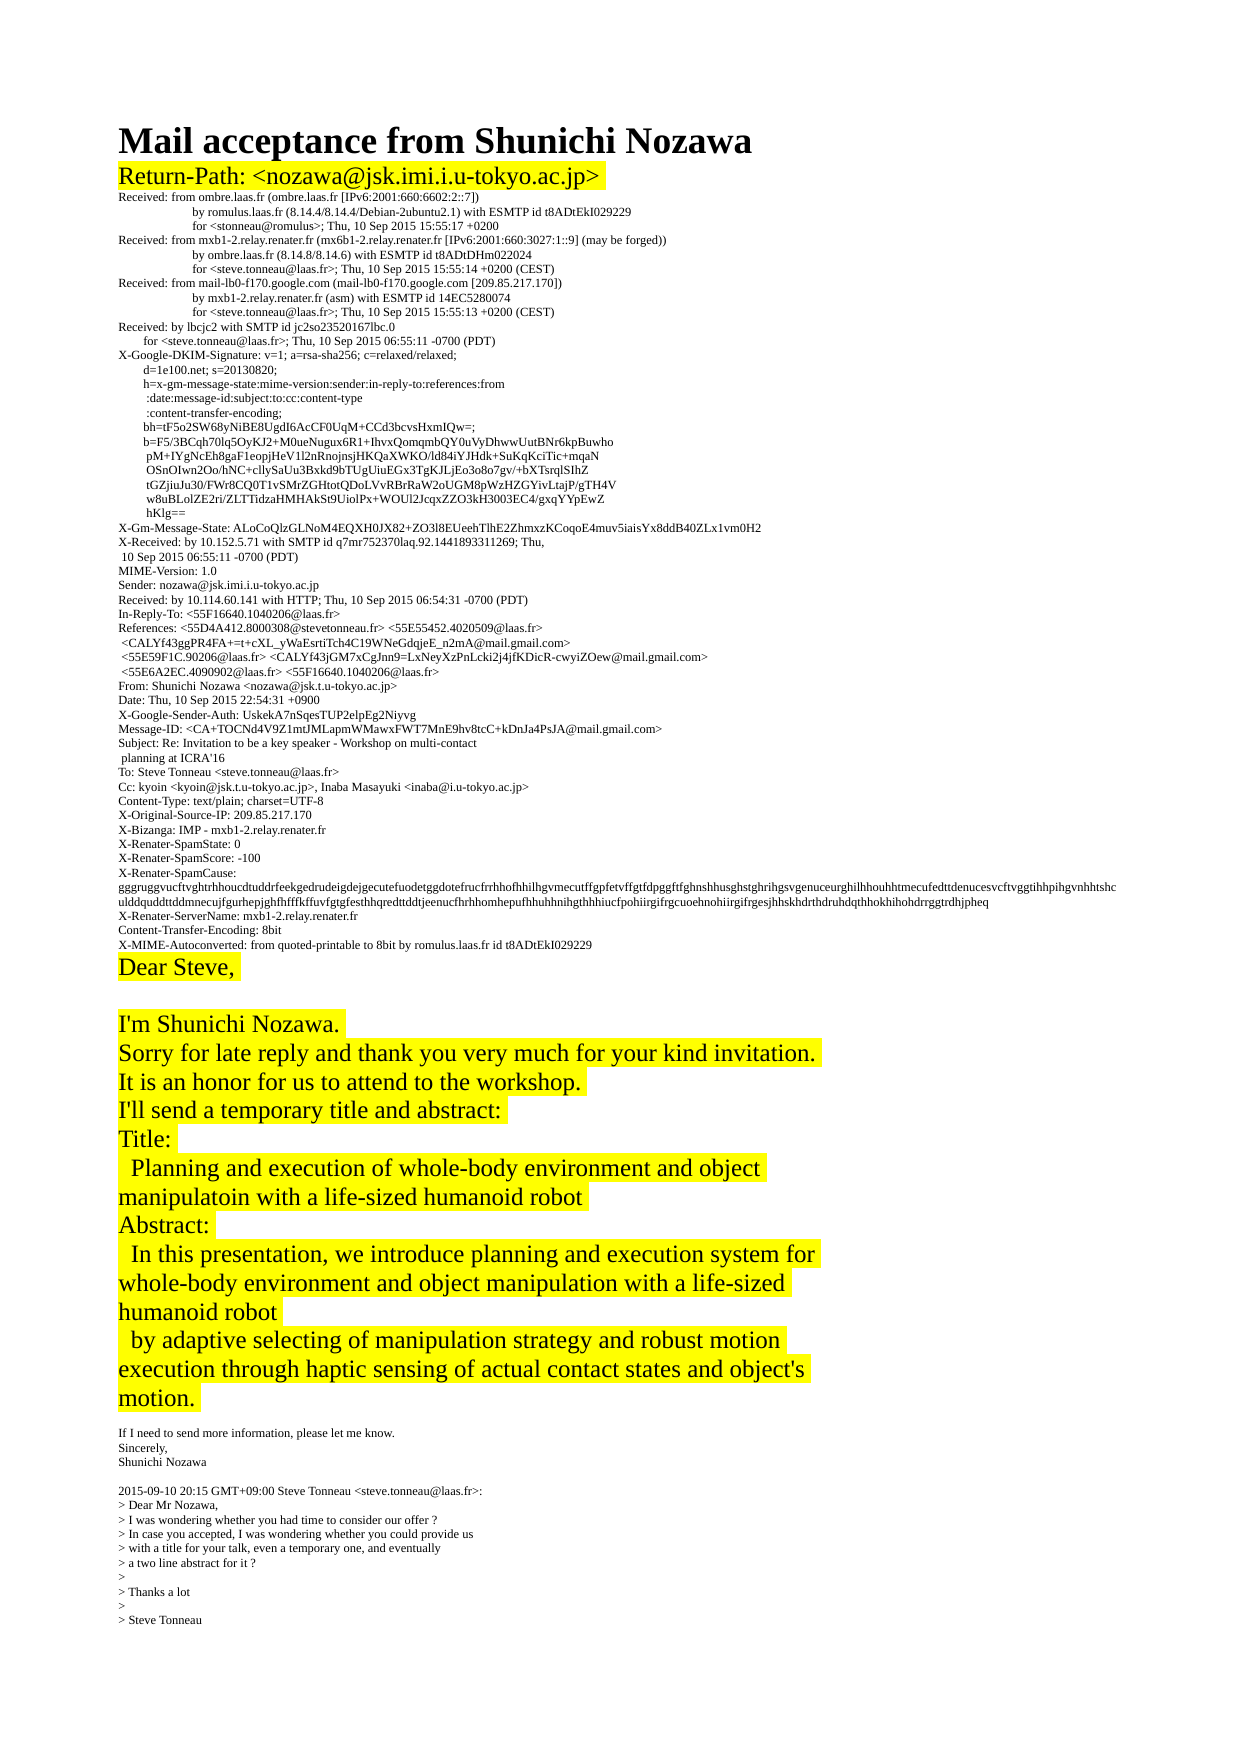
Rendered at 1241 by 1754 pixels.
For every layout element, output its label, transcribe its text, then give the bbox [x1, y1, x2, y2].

text I'm Shunichi Nozawa. [118, 1009, 1122, 1038]
text X-Bizanga: IMP - mxb1-2.relay.renater.fr [118, 822, 1122, 837]
text 10 Sep 2015 06:55:11 -0700 (PDT) [118, 549, 1122, 564]
text :date:message-id:subject:to:cc:content-type [118, 391, 1122, 406]
text X-Renater-SpamScore: -100 [118, 851, 1122, 866]
text X-Renater-SpamCause: gggruggvucftvghtrhhoucdtuddrfeekgedrudeigdejgecutefuodetggdotefrucfrrhhofhhilhgvmecutffgpfetvffgtfdpggftfghnshhusghstghrihgsvgenuceurghilhhouhhtmecufedttdenucesvcftvggtihhpihgvnhhtshculddquddttddmnecujfgurhepjghfhfffkffuvfgtgfesthhqredttddtjeenucfhrhhomhepufhhuhhnihgthhhiucfpohiirgifrgcuoehnohiirgifrgesjhhskhdrthdruhdqthhokhihohdrrggtrdhjpheq [118, 866, 1122, 909]
text tGZjiuJu30/FWr8CQ0T1vSMrZGHtotQDoLVvRBrRaW2oUGM8pWzHZGYivLtajP/gTH4V [118, 477, 1122, 492]
text h=x-gm-message-state:mime-version:sender:in-reply-to:references:from [118, 377, 1122, 391]
text In-Reply-To: <55F16640.1040206@laas.fr> [118, 607, 1122, 621]
text > Steve Tonneau [118, 1613, 1122, 1627]
text > In case you accepted, I was wondering whether you could provide us [118, 1527, 1122, 1541]
text Received: by lbcjc2 with SMTP id jc2so23520167lbc.0 [118, 319, 1122, 334]
text by ombre.laas.fr (8.14.8/8.14.6) with ESMTP id t8ADtDHm022024 [118, 247, 1122, 262]
text Abstract: [118, 1211, 1122, 1239]
text planning at ICRA'16 [118, 751, 1122, 765]
text Sorry for late reply and thank you very much for your kind invitation. [118, 1038, 1122, 1067]
text Received: from ombre.laas.fr (ombre.laas.fr [IPv6:2001:660:6602:2::7]) [118, 190, 1122, 204]
text Date: Thu, 10 Sep 2015 22:54:31 +0900 [118, 693, 1122, 707]
text X-MIME-Autoconverted: from quoted-printable to 8bit by romulus.laas.fr id t8ADtEkI029229 [118, 937, 1122, 952]
text w8uBLolZE2ri/ZLTTidzaHMHAkSt9UiolPx+WOUl2JcqxZZO3kH3003EC4/gxqYYpEwZ [118, 492, 1122, 506]
text > [118, 1599, 1122, 1613]
text Sender: nozawa@jsk.imi.i.u-tokyo.ac.jp [118, 578, 1122, 592]
text X-Renater-ServerName: mxb1-2.relay.renater.fr [118, 909, 1122, 923]
text In this presentation, we introduce planning and execution system for [118, 1239, 1122, 1268]
text by romulus.laas.fr (8.14.4/8.14.4/Debian-2ubuntu2.1) with ESMTP id t8ADtEkI029229 [118, 204, 1122, 219]
text OSnOIwn2Oo/hNC+cllySaUu3Bxkd9bTUgUiuEGx3TgKJLjEo3o8o7gv/+bXTsrqlSIhZ [118, 463, 1122, 477]
text <55E59F1C.90206@laas.fr> <CALYf43jGM7xCgJnn9=LxNeyXzPnLcki2j4jfKDicR-cwyiZOew@mail.gmail.com> [118, 650, 1122, 664]
text for <steve.tonneau@laas.fr>; Thu, 10 Sep 2015 15:55:13 +0200 (CEST) [118, 305, 1122, 319]
text Shunichi Nozawa [118, 1455, 1122, 1469]
text > I was wondering whether you had time to consider our offer ? [118, 1512, 1122, 1527]
text If I need to send more information, please let me know. [118, 1426, 1122, 1441]
text hKlg== [118, 506, 1122, 521]
text It is an honor for us to attend to the workshop. [118, 1067, 1122, 1096]
text > Dear Mr Nozawa, [118, 1498, 1122, 1512]
text Return-Path: <nozawa@jsk.imi.i.u-tokyo.ac.jp> [118, 161, 1122, 190]
text X-Google-Sender-Auth: UskekA7nSqesTUP2elpEg2Niyvg [118, 707, 1122, 722]
text <55E6A2EC.4090902@laas.fr> <55F16640.1040206@laas.fr> [118, 664, 1122, 679]
text humanoid robot [118, 1297, 1122, 1326]
text bh=tF5o2SW68yNiBE8UgdI6AcCF0UqM+CCd3bcvsHxmIQw=; [118, 420, 1122, 434]
text X-Renater-SpamState: 0 [118, 837, 1122, 851]
text execution through haptic sensing of actual contact states and object's [118, 1354, 1122, 1383]
text > Thanks a lot [118, 1584, 1122, 1599]
text From: Shunichi Nozawa <nozawa@jsk.t.u-tokyo.ac.jp> [118, 679, 1122, 693]
text Dear Steve, [118, 952, 1122, 981]
text motion. [118, 1383, 1122, 1412]
text Message-ID: <CA+TOCNd4V9Z1mtJMLapmWMawxFWT7MnE9hv8tcC+kDnJa4PsJA@mail.gmail.com> [118, 722, 1122, 736]
text Title: [118, 1124, 1122, 1153]
text Mail acceptance from Shunichi Nozawa [118, 118, 1122, 161]
text by adaptive selecting of manipulation strategy and robust motion [118, 1326, 1122, 1354]
text Sincerely, [118, 1441, 1122, 1455]
text X-Gm-Message-State: ALoCoQlzGLNoM4EQXH0JX82+ZO3l8EUeehTlhE2ZhmxzKCoqoE4muv5iaisYx8ddB40ZLx1vm0H2 [118, 521, 1122, 535]
text Received: from mxb1-2.relay.renater.fr (mx6b1-2.relay.renater.fr [IPv6:2001:660:3027:1::9] (may be forged)) [118, 233, 1122, 247]
text for <stonneau@romulus>; Thu, 10 Sep 2015 15:55:17 +0200 [118, 219, 1122, 233]
text Cc: kyoin <kyoin@jsk.t.u-tokyo.ac.jp>, Inaba Masayuki <inaba@i.u-tokyo.ac.jp> [118, 779, 1122, 794]
text MIME-Version: 1.0 [118, 564, 1122, 578]
text > a two line abstract for it ? [118, 1556, 1122, 1570]
text References: <55D4A412.8000308@stevetonneau.fr> <55E55452.4020509@laas.fr> [118, 621, 1122, 636]
text > with a title for your talk, even a temporary one, and eventually [118, 1541, 1122, 1556]
text Content-Transfer-Encoding: 8bit [118, 923, 1122, 937]
text To: Steve Tonneau <steve.tonneau@laas.fr> [118, 765, 1122, 779]
text Subject: Re: Invitation to be a key speaker - Workshop on multi-contact [118, 736, 1122, 751]
text X-Google-DKIM-Signature: v=1; a=rsa-sha256; c=relaxed/relaxed; [118, 348, 1122, 362]
text Received: by 10.114.60.141 with HTTP; Thu, 10 Sep 2015 06:54:31 -0700 (PDT) [118, 592, 1122, 607]
text by mxb1-2.relay.renater.fr (asm) with ESMTP id 14EC5280074 [118, 291, 1122, 305]
text > [118, 1570, 1122, 1584]
text X-Received: by 10.152.5.71 with SMTP id q7mr752370laq.92.1441893311269; Thu, [118, 535, 1122, 549]
text manipulatoin with a life-sized humanoid robot [118, 1182, 1122, 1211]
text <CALYf43ggPR4FA+=t+cXL_yWaEsrtiTch4C19WNeGdqjeE_n2mA@mail.gmail.com> [118, 636, 1122, 650]
text 2015-09-10 20:15 GMT+09:00 Steve Tonneau <steve.tonneau@laas.fr>: [118, 1484, 1122, 1498]
text X-Original-Source-IP: 209.85.217.170 [118, 808, 1122, 822]
text d=1e100.net; s=20130820; [118, 362, 1122, 377]
text for <steve.tonneau@laas.fr>; Thu, 10 Sep 2015 15:55:14 +0200 (CEST) [118, 262, 1122, 276]
text Planning and execution of whole-body environment and object [118, 1153, 1122, 1182]
text pM+IYgNcEh8gaF1eopjHeV1l2nRnojnsjHKQaXWKO/ld84iYJHdk+SuKqKciTic+mqaN [118, 449, 1122, 463]
text I'll send a temporary title and abstract: [118, 1096, 1122, 1124]
text whole-body environment and object manipulation with a life-sized [118, 1268, 1122, 1297]
text b=F5/3BCqh70lq5OyKJ2+M0ueNugux6R1+IhvxQomqmbQY0uVyDhwwUutBNr6kpBuwho [118, 434, 1122, 449]
text Received: from mail-lb0-f170.google.com (mail-lb0-f170.google.com [209.85.217.170]) [118, 276, 1122, 291]
text for <steve.tonneau@laas.fr>; Thu, 10 Sep 2015 06:55:11 -0700 (PDT) [118, 334, 1122, 348]
text :content-transfer-encoding; [118, 406, 1122, 420]
text Content-Type: text/plain; charset=UTF-8 [118, 794, 1122, 808]
